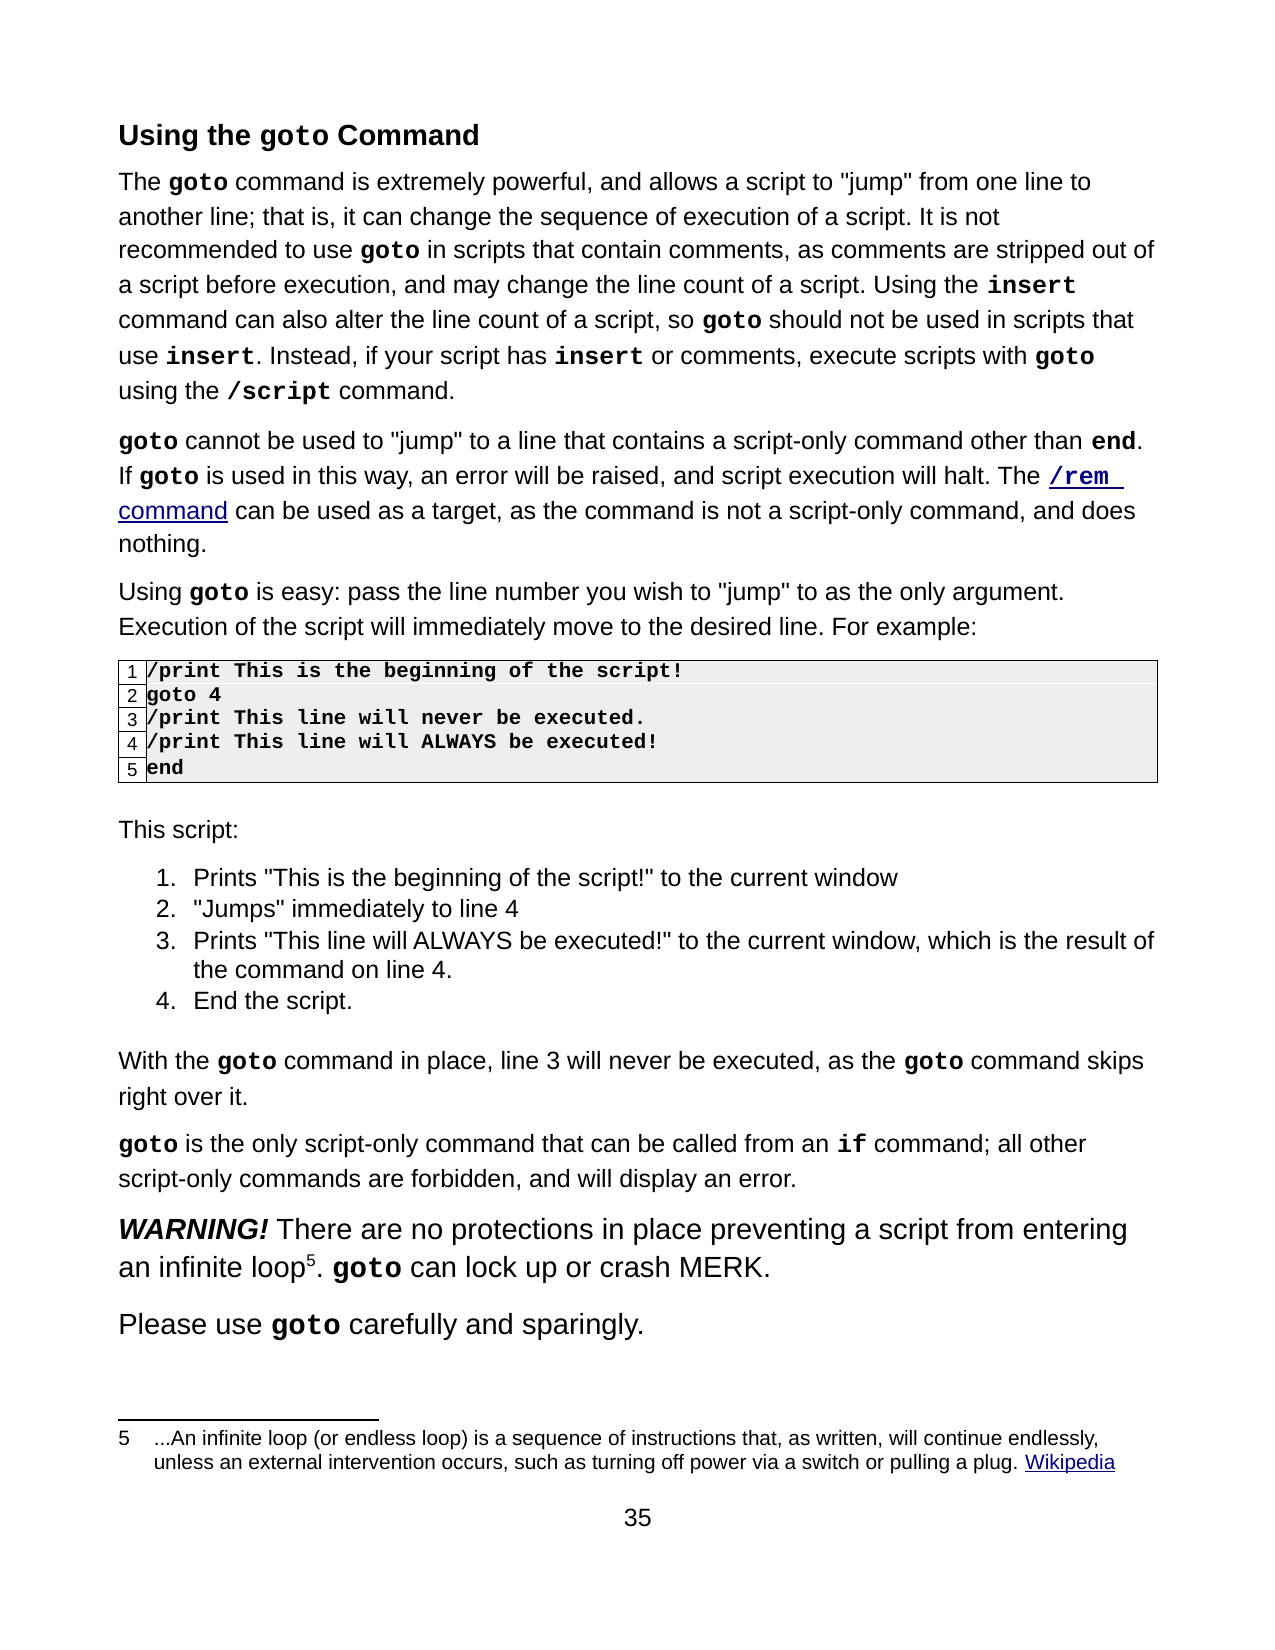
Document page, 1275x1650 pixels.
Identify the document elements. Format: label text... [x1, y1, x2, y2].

subtitle Using the goto Command [118, 118, 1157, 154]
table_cell 3 [119, 708, 146, 731]
table_cell 2 [119, 685, 146, 707]
table_cell /print This line will never be executed. [147, 707, 1157, 731]
list "Jumps" immediately to line 4 [156, 894, 1157, 923]
text ...An infinite loop (or endless loop) is a sequence of instructions that, as written, will continue endlessly, unless an external intervention occurs, such as turning off power via a switch or pulling a plug. Wikipedia [118, 1426, 1157, 1474]
table_cell 5 [119, 758, 146, 782]
text This script: [118, 783, 1157, 844]
text Using goto is easy: pass the line number you wish to "jump" to as the only argument. Execution of the script will immediately move to the desired line. For example: [118, 577, 1157, 641]
list End the script. [156, 986, 1157, 1044]
text WARNING! There are no protections in place preventing a script from entering an infinite loop. goto can lock up or crash MERK. [118, 1212, 1157, 1287]
table_header 1 [119, 661, 146, 683]
text The goto command is extremely powerful, and allows a script to "jump" from one line to another line; that is, it can change the sequence of execution of a script. It is not recommended to use goto in scripts that contain comments, as comments are stripped out of a script before execution, and may change the line count of a script. Using the insert command can also alter the line count of a script, so goto should not be used in scripts that use insert. Instead, if your script has insert or comments, execute scripts with goto using the /script command. [118, 167, 1157, 407]
table_cell goto 4 [147, 684, 1157, 707]
list Prints "This is the beginning of the script!" to the current window [156, 863, 1157, 892]
table_header /print This is the beginning of the script! [147, 661, 1157, 683]
text goto cannot be used to "jump" to a line that contains a script-only command other than end. If goto is used in this way, an error will be raised, and script execution will halt. The /rem command can be used as a target, as the command is not a script-only command, and does nothing. [118, 426, 1157, 558]
list Prints "This line will ALWAYS be executed!" to the current window, which is the result of the command on line 4. [156, 926, 1157, 983]
table_cell 4 [119, 732, 146, 757]
text goto is the only script-only command that can be called from an if command; all other script-only commands are forbidden, and will display an error. [118, 1129, 1157, 1193]
text With the goto command in place, line 3 will never be executed, as the goto command skips right over it. [118, 1046, 1157, 1110]
table_cell end [147, 757, 1157, 782]
text Please use goto carefully and sparingly. [118, 1307, 1157, 1343]
table_cell /print This line will ALWAYS be executed! [147, 731, 1157, 757]
